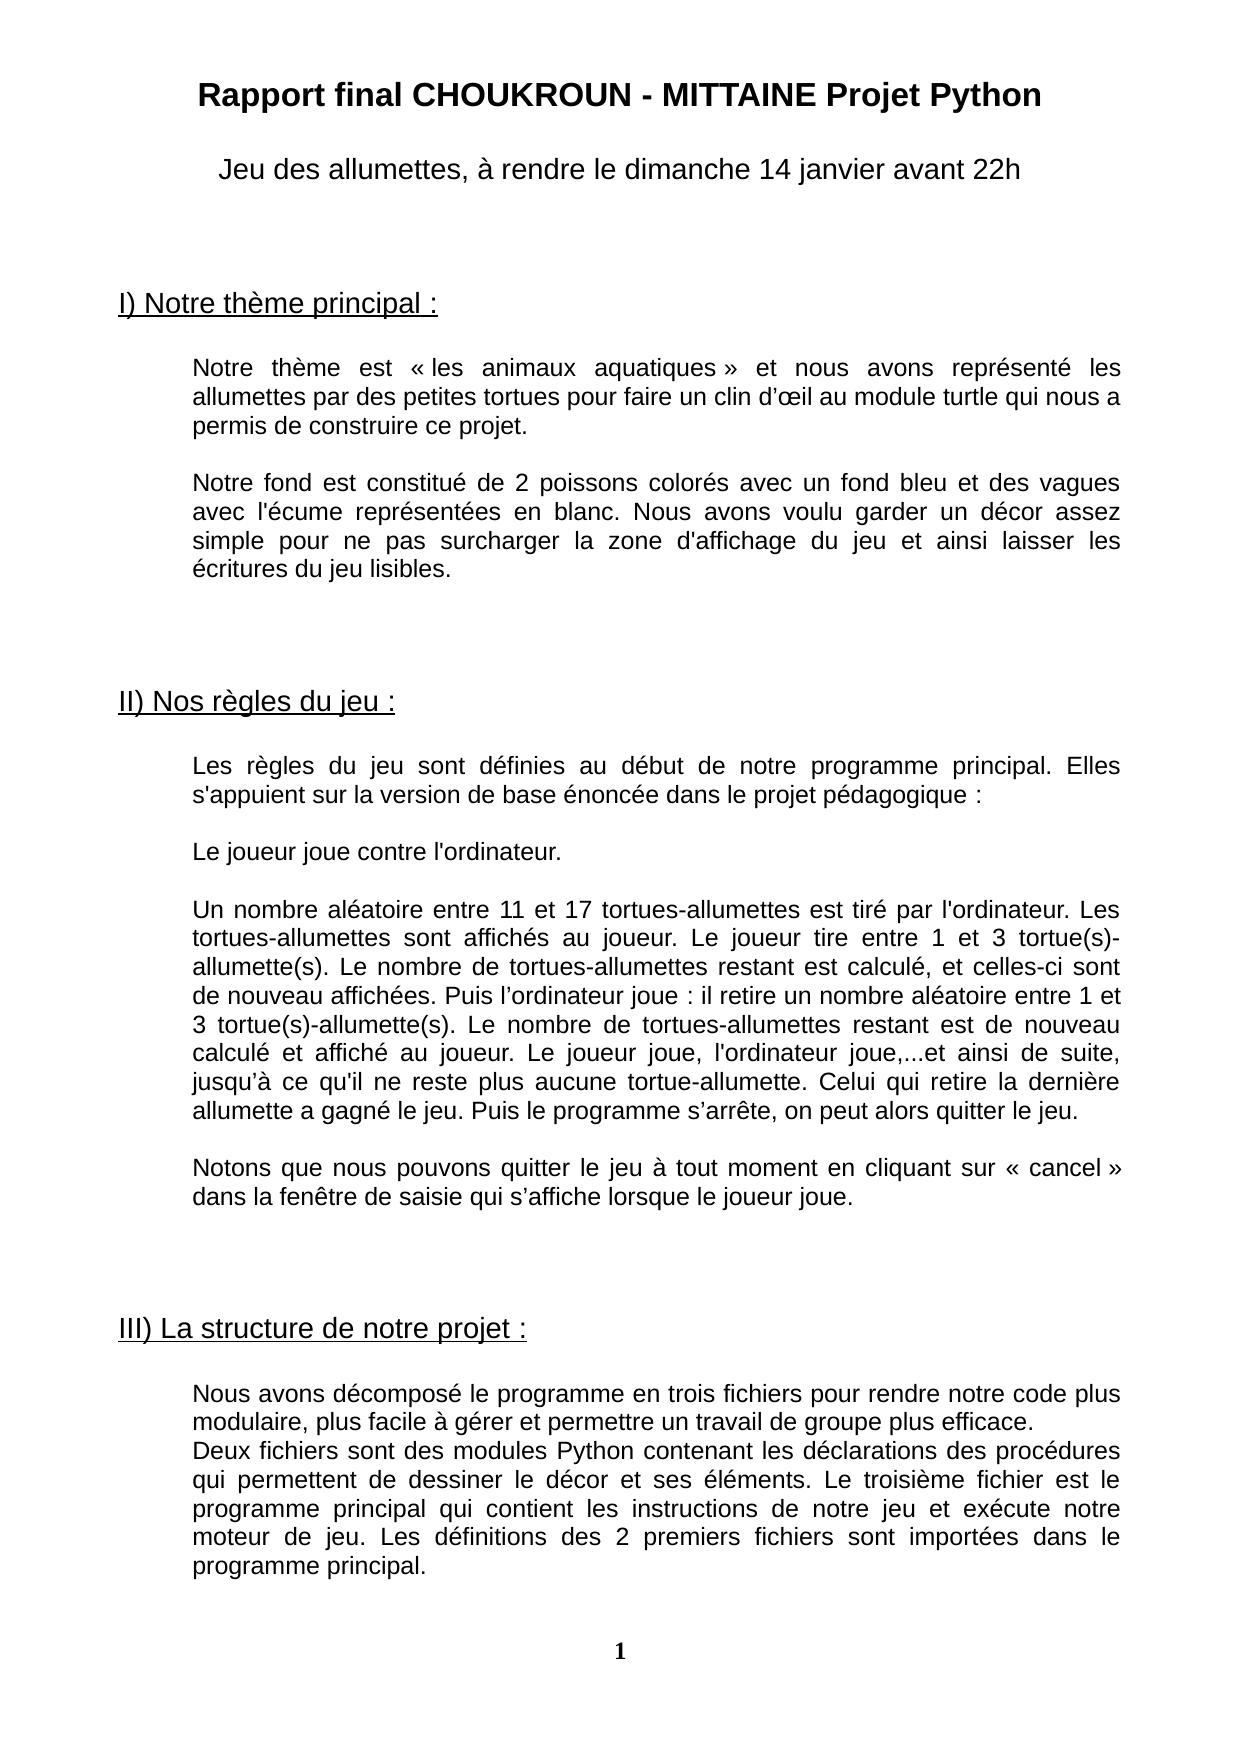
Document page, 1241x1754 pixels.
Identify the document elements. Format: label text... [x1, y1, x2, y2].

text Notre thème est « les animaux aquatiques » et nous avons représenté les allumettes par des petites tortues pour faire un clin d’œil au module turtle qui nous a permis de construire ce projet. [192, 353, 1122, 439]
text III) La structure de notre projet : [118, 1311, 1122, 1345]
text Notre fond est constitué de 2 poissons colorés avec un fond bleu et des vagues avec l'écume représentées en blanc. Nous avons voulu garder un décor assez simple pour ne pas surcharger la zone d'affichage du jeu et ainsi laisser les écritures du jeu lisibles. [192, 468, 1122, 583]
text Le joueur joue contre l'ordinateur. [192, 837, 1122, 866]
text II) Nos règles du jeu : [118, 684, 1122, 717]
text Deux fichiers sont des modules Python contenant les déclarations des procédures qui permettent de dessiner le décor et ses éléments. Le troisième fichier est le programme principal qui contient les instructions de notre jeu et exécute notre moteur de jeu. Les définitions des 2 premiers fichiers sont importées dans le programme principal. [192, 1436, 1122, 1580]
text Les règles du jeu sont définies au début de notre programme principal. Elles s'appuient sur la version de base énoncée dans le projet pédagogique : [192, 751, 1122, 808]
text Un nombre aléatoire entre 11 et 17 tortues-allumettes est tiré par l'ordinateur. Les tortues-allumettes sont affichés au joueur. Le joueur tire entre 1 et 3 tortue(s)-allumette(s). Le nombre de tortues-allumettes restant est calculé, et celles-ci sont de nouveau affichées. Puis l’ordinateur joue : il retire un nombre aléatoire entre 1 et 3 tortue(s)-allumette(s). Le nombre de tortues-allumettes restant est de nouveau calculé et affiché au joueur. Le joueur joue, l'ordinateur joue,...et ainsi de suite, jusqu’à ce qu'il ne reste plus aucune tortue-allumette. Celui qui retire la dernière allumette a gagné le jeu. Puis le programme s’arrête, on peut alors quitter le jeu. [192, 894, 1122, 1124]
text Nous avons décomposé le programme en trois fichiers pour rendre notre code plus modulaire, plus facile à gérer et permettre un travail de groupe plus efficace. [192, 1378, 1122, 1436]
text Notons que nous pouvons quitter le jeu à tout moment en cliquant sur « cancel » dans la fenêtre de saisie qui s’affiche lorsque le joueur joue. [192, 1153, 1122, 1211]
text I) Notre thème principal : [118, 286, 1122, 319]
text Jeu des allumettes, à rendre le dimanche 14 janvier avant 22h [118, 152, 1122, 185]
text Rapport final CHOUKROUN - MITTAINE Projet Python [118, 75, 1122, 113]
